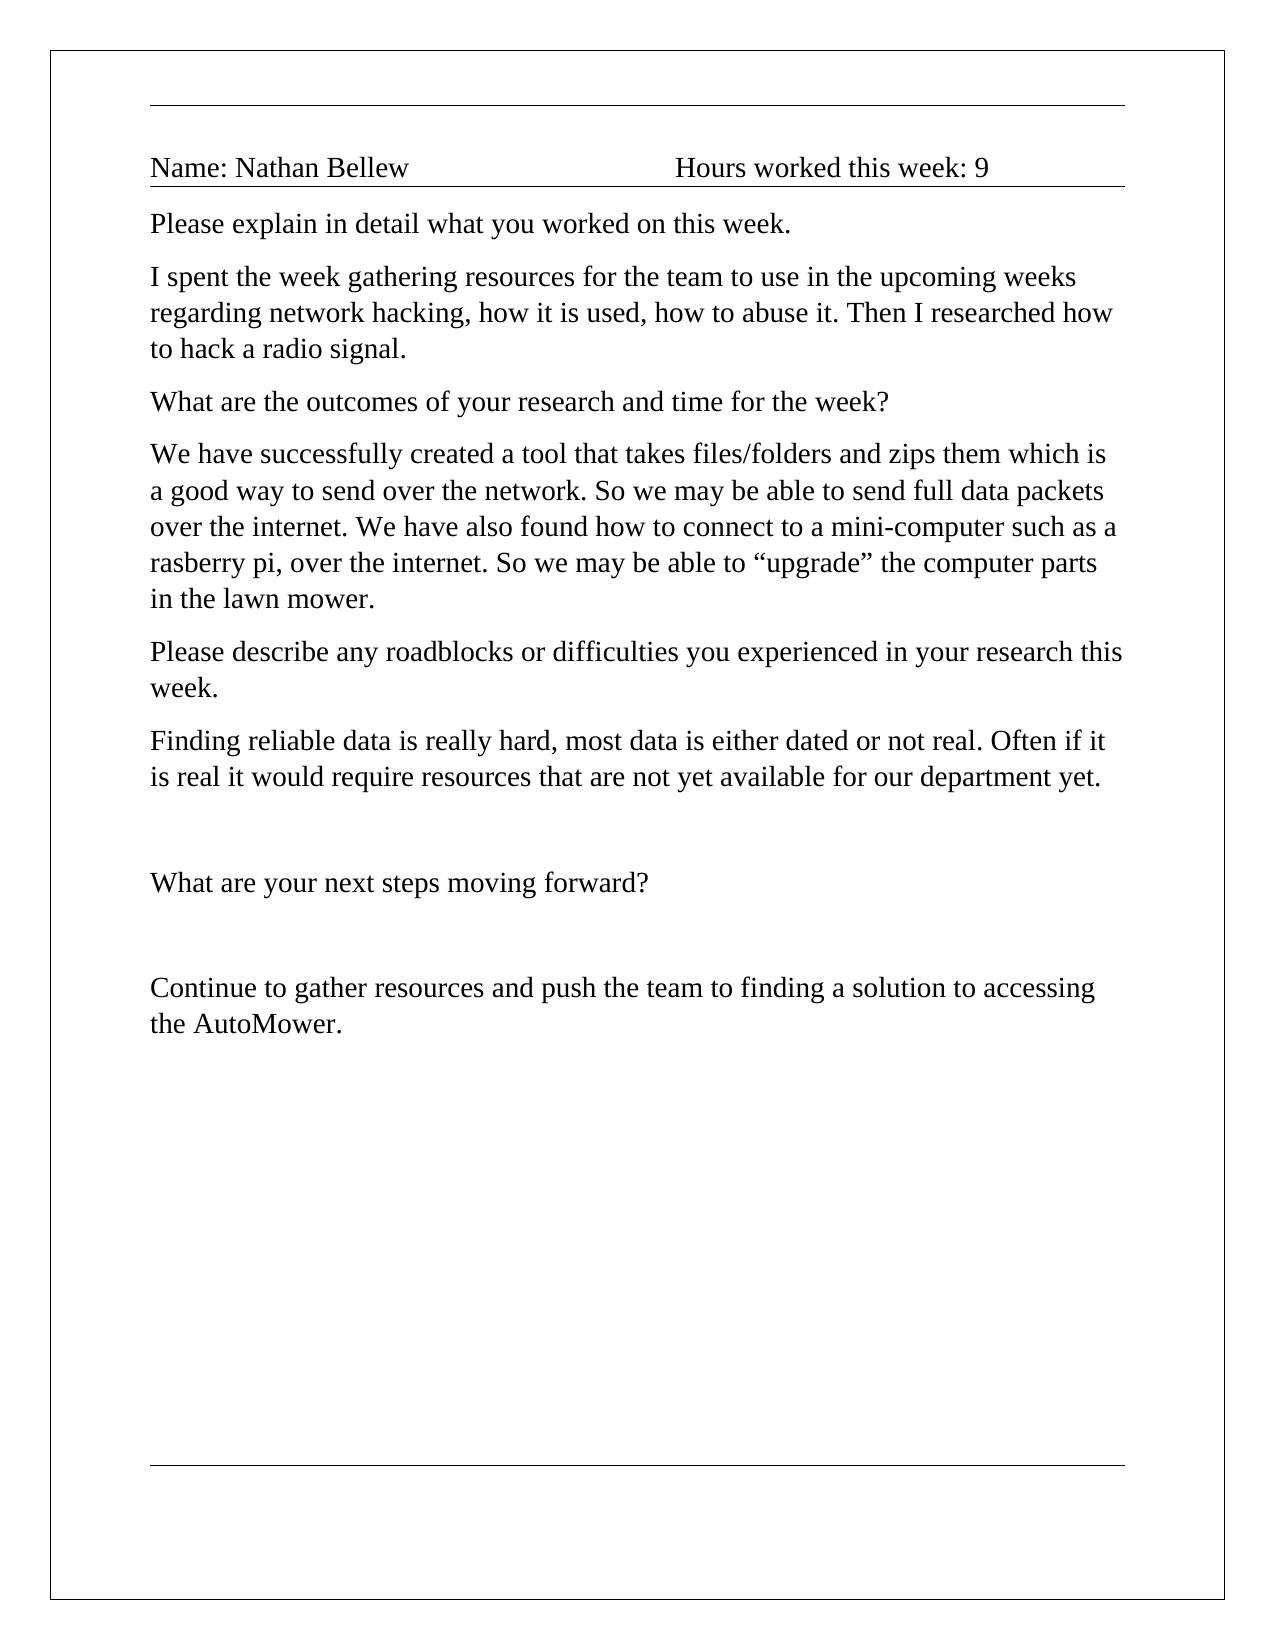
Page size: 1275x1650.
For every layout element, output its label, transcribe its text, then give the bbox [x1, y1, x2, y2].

text Please describe any roadblocks or difficulties you experienced in your research this week. [150, 634, 1125, 704]
text What are the outcomes of your research and time for the week? [150, 384, 1125, 417]
text We have successfully created a tool that takes files/folders and zips them which is a good way to send over the network. So we may be able to send full data packets over the internet. We have also found how to connect to a mini-computer such as a rasberry pi, over the internet. So we may be able to “upgrade” the computer parts in the lawn mower. [150, 437, 1125, 615]
text Continue to gather resources and push the team to finding a solution to accessing the AutoMower. [150, 970, 1125, 1040]
text What are your next steps moving forward? [150, 865, 1125, 898]
text I spent the week gathering resources for the team to use in the upcoming weeks regarding network hacking, how it is used, how to abuse it. Then I researched how to hack a radio signal. [150, 259, 1125, 364]
text Name: Nathan Bellew Hours worked this week: 9 [150, 150, 1125, 186]
text Finding reliable data is really hard, most data is either dated or not real. Often if it is real it would require resources that are not yet available for our department yet. [150, 723, 1125, 793]
text Please explain in detail what you worked on this week. [150, 206, 1125, 239]
